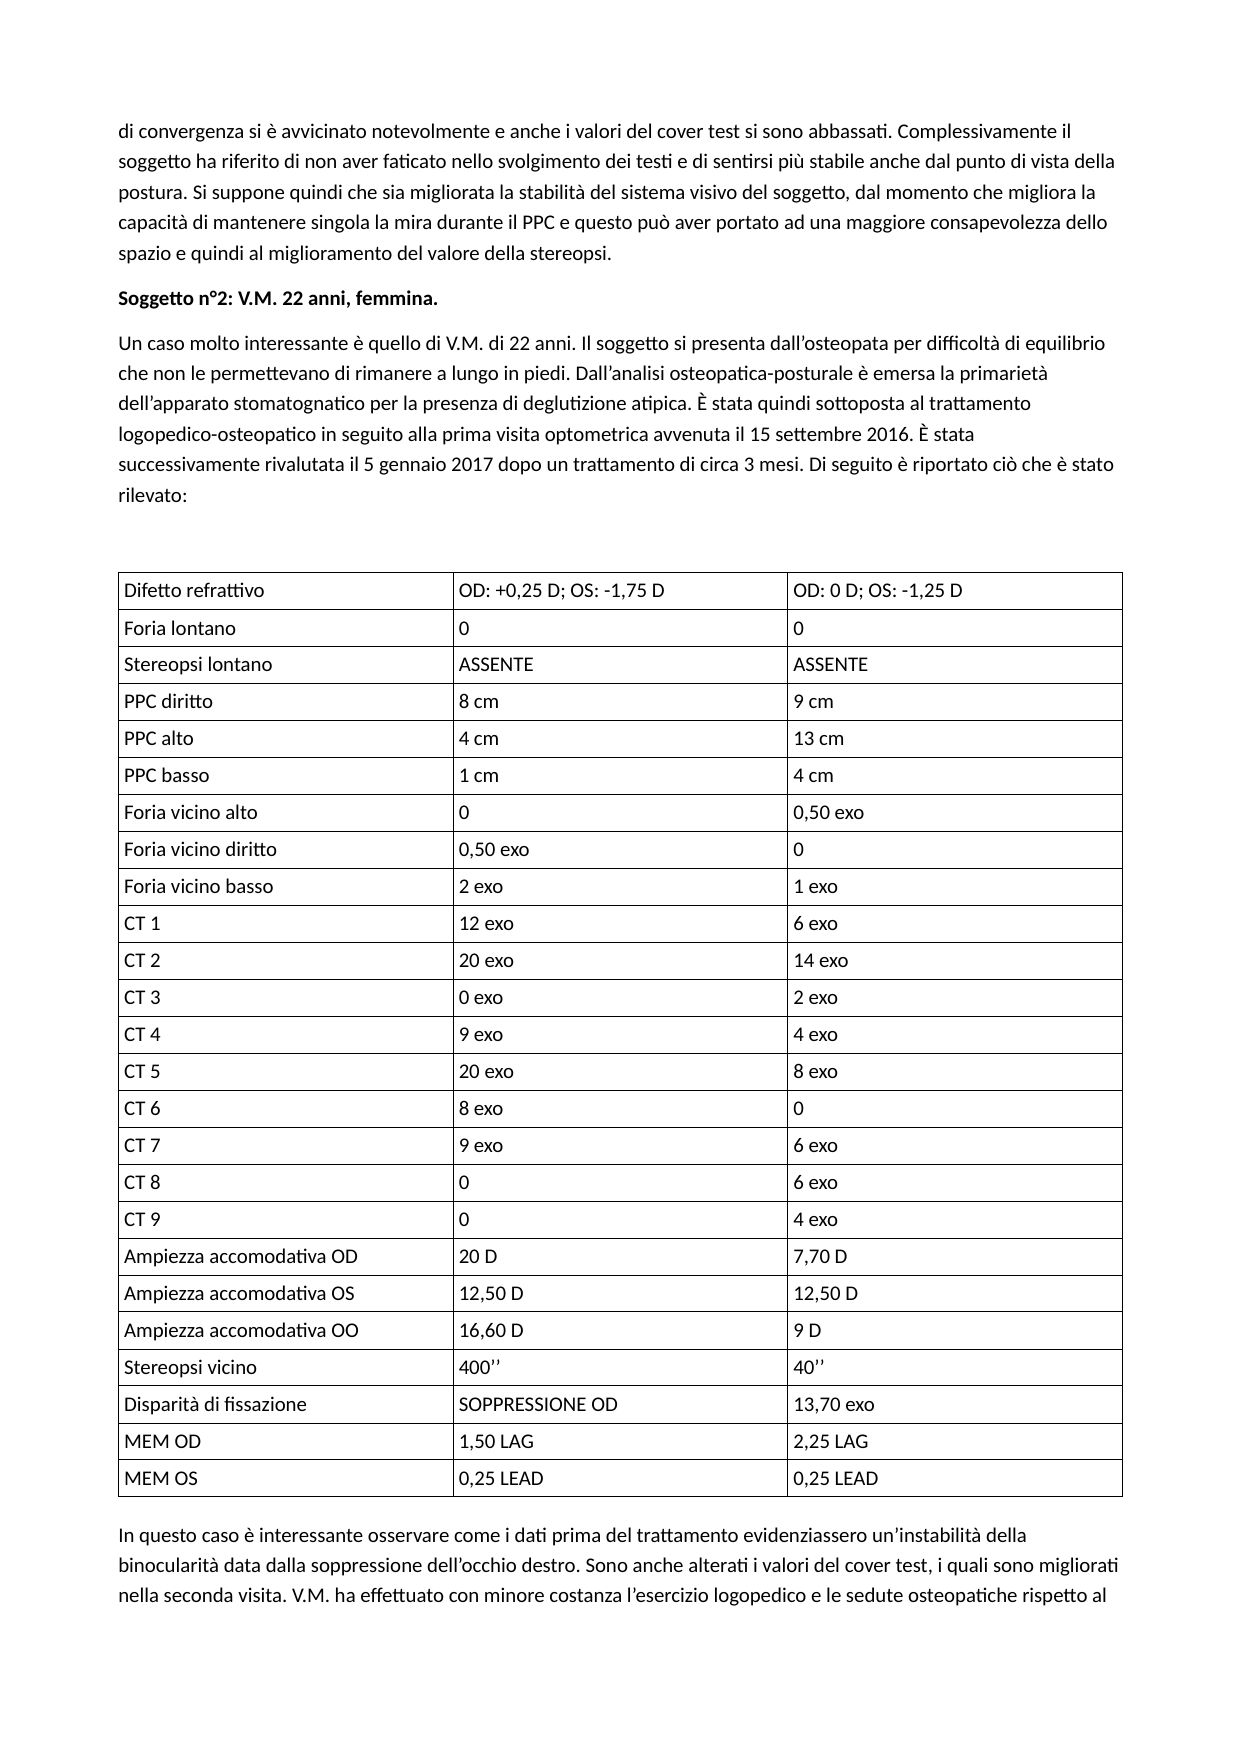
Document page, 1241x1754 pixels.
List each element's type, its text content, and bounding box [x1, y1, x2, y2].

table_cell 2,25 LAG [788, 1424, 1122, 1459]
table_cell Foria vicino basso [119, 869, 453, 905]
table_cell CT 6 [119, 1091, 453, 1127]
table_header OD: 0 D; OS: -1,25 D [788, 573, 1122, 609]
table_cell PPC alto [119, 721, 453, 757]
table_cell 8 exo [788, 1054, 1122, 1089]
table_cell 0,25 LEAD [454, 1460, 787, 1496]
table_cell 4 exo [788, 1017, 1122, 1053]
table_cell MEM OD [119, 1424, 453, 1459]
table_cell Disparità di fissazione [119, 1386, 453, 1422]
table_header OD: +0,25 D; OS: -1,75 D [454, 573, 787, 609]
table_cell PPC basso [119, 758, 453, 794]
table_cell 16,60 D [454, 1312, 787, 1348]
table_cell 0 [454, 1165, 787, 1201]
table_cell 9 cm [788, 684, 1122, 720]
table_cell 6 exo [788, 1128, 1122, 1163]
table_cell 6 exo [788, 1165, 1122, 1201]
table_cell 14 exo [788, 943, 1122, 979]
table_cell 1 exo [788, 869, 1122, 905]
table_cell Ampiezza accomodativa OO [119, 1312, 453, 1348]
table_cell 20 exo [454, 943, 787, 979]
table_cell 12 exo [454, 906, 787, 942]
table_cell 2 exo [454, 869, 787, 905]
table_cell CT 4 [119, 1017, 453, 1053]
table_cell 4 cm [454, 721, 787, 757]
text di convergenza si è avvicinato notevolmente e anche i valori del cover test si sono abbassati. Complessivamente il soggetto ha riferito di non aver faticato nello svolgimento dei testi e di sentirsi più stabile anche dal punto di vista della postura. Si suppone quindi che sia migliorata la stabilità del sistema visivo del soggetto, dal momento che migliora la capacità di mantenere singola la mira durante il PPC e questo può aver portato ad una maggiore consapevolezza dello spazio e quindi al miglioramento del valore della stereopsi. [118, 118, 1122, 265]
table_cell 9 exo [454, 1017, 787, 1053]
table_cell Foria vicino alto [119, 795, 453, 831]
table_cell SOPPRESSIONE OD [454, 1386, 787, 1422]
table_cell CT 2 [119, 943, 453, 979]
table_cell 0 [454, 795, 787, 831]
table_cell PPC diritto [119, 684, 453, 720]
table_cell 40’’ [788, 1350, 1122, 1385]
table_cell 0,50 exo [454, 832, 787, 868]
table_cell 4 exo [788, 1202, 1122, 1237]
table_cell CT 1 [119, 906, 453, 942]
table_cell 9 exo [454, 1128, 787, 1163]
table_cell 13,70 exo [788, 1386, 1122, 1422]
table_cell 0,50 exo [788, 795, 1122, 831]
table_cell 12,50 D [454, 1276, 787, 1311]
table_cell CT 9 [119, 1202, 453, 1237]
table_cell 2 exo [788, 980, 1122, 1016]
text Un caso molto interessante è quello di V.M. di 22 anni. Il soggetto si presenta dall’osteopata per difficoltà di equilibrio che non le permettevano di rimanere a lungo in piedi. Dall’analisi osteopatica-posturale è emersa la primarietà dell’apparato stomatognatico per la presenza di deglutizione atipica. È stata quindi sottoposta al trattamento logopedico-osteopatico in seguito alla prima visita optometrica avvenuta il 15 settembre 2016. È stata successivamente rivalutata il 5 gennaio 2017 dopo un trattamento di circa 3 mesi. Di seguito è riportato ciò che è stato rilevato: [118, 330, 1122, 507]
table_cell 0 [788, 610, 1122, 646]
table_cell 6 exo [788, 906, 1122, 942]
table_cell CT 8 [119, 1165, 453, 1201]
table_cell Ampiezza accomodativa OS [119, 1276, 453, 1311]
table_cell CT 5 [119, 1054, 453, 1089]
table_cell 400’’ [454, 1350, 787, 1385]
table_cell 0 exo [454, 980, 787, 1016]
table_cell 1,50 LAG [454, 1424, 787, 1459]
table_cell 1 cm [454, 758, 787, 794]
table_cell ASSENTE [454, 647, 787, 683]
table_cell Stereopsi lontano [119, 647, 453, 683]
table_cell 0 [788, 832, 1122, 868]
table_cell 0 [788, 1091, 1122, 1127]
table_cell 20 exo [454, 1054, 787, 1089]
table_cell 4 cm [788, 758, 1122, 794]
table_cell 20 D [454, 1239, 787, 1274]
table_cell 0,25 LEAD [788, 1460, 1122, 1496]
text Soggetto n°2: V.M. 22 anni, femmina. [118, 285, 1122, 310]
table_cell 13 cm [788, 721, 1122, 757]
table_cell 8 exo [454, 1091, 787, 1127]
table_cell CT 3 [119, 980, 453, 1016]
table_cell CT 7 [119, 1128, 453, 1163]
table_cell ASSENTE [788, 647, 1122, 683]
table_cell 0 [454, 610, 787, 646]
table_cell 7,70 D [788, 1239, 1122, 1274]
table_cell Foria lontano [119, 610, 453, 646]
table_cell 8 cm [454, 684, 787, 720]
table_cell 12,50 D [788, 1276, 1122, 1311]
table_cell MEM OS [119, 1460, 453, 1496]
text In questo caso è interessante osservare come i dati prima del trattamento evidenziassero un’instabilità della binocularità data dalla soppressione dell’occhio destro. Sono anche alterati i valori del cover test, i quali sono migliorati nella seconda visita. V.M. ha effettuato con minore costanza l’esercizio logopedico e le sedute osteopatiche rispetto al [118, 1522, 1122, 1608]
table_cell 9 D [788, 1312, 1122, 1348]
table_header Difetto refrattivo [119, 573, 453, 609]
table_cell 0 [454, 1202, 787, 1237]
table_cell Stereopsi vicino [119, 1350, 453, 1385]
table_cell Foria vicino diritto [119, 832, 453, 868]
table_cell Ampiezza accomodativa OD [119, 1239, 453, 1274]
